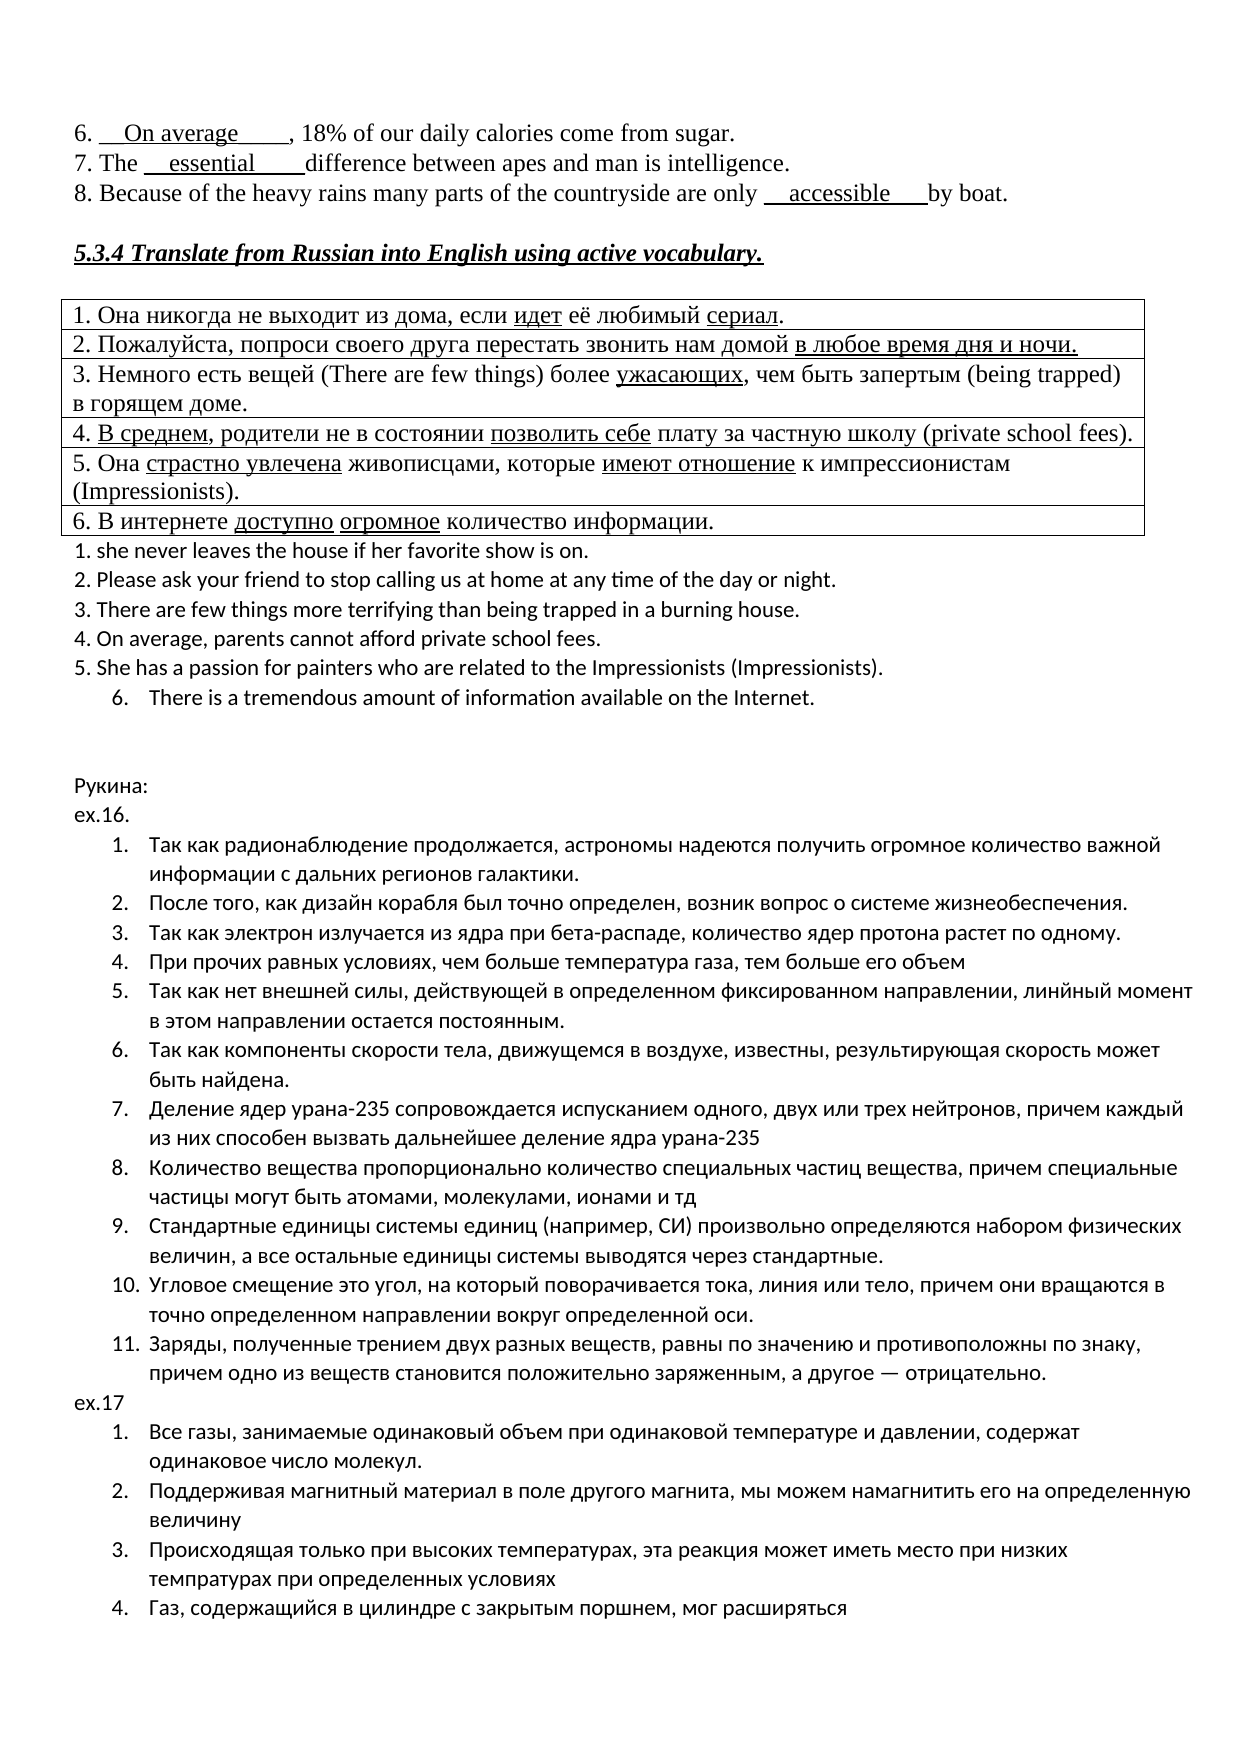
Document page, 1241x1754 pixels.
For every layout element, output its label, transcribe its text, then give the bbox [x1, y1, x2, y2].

text 5.3.4 Translate from Russian into English using active vocabulary. [74, 238, 1196, 267]
list Деление ядер урана-235 сопровождается испусканием одного, двух или трех нейтронов, причем каждый из них способен вызвать дальнейшее деление ядра урана-235 [111, 1094, 1196, 1152]
text ex.17 [74, 1388, 1196, 1416]
text 5. She has a passion for painters who are related to the Impressionists (Impressionists). [74, 653, 1196, 682]
text 3. There are few things more terrifying than being trapped in a burning house. [74, 595, 1196, 623]
table_cell 6. В интернете доступно огромное количество информации. [62, 506, 1144, 535]
list При прочих равных условиях, чем больше температура газа, тем больше его объем [111, 947, 1196, 975]
text 2. Please ask your friend to stop calling us at home at any time of the day or night. [74, 565, 1196, 593]
text ex.16. [74, 800, 1196, 828]
text 1. she never leaves the house if her favorite show is on. [74, 536, 1196, 564]
text 4. On average, parents cannot afford private school fees. [74, 624, 1196, 652]
list Поддерживая магнитный материал в поле другого магнита, мы можем намагнитить его на определенную величину [111, 1476, 1196, 1533]
list Заряды, полученные трением двух разных веществ, равны по значению и противоположны по знаку, причем одно из веществ становится положительно заряженным, а другое — отрицательно. [111, 1329, 1196, 1387]
text 8. Because of the heavy rains many parts of the countryside are only __accessible___by boat. [74, 178, 1196, 207]
list Все газы, занимаемые одинаковый объем при одинаковой температуре и давлении, содержат одинаковое число молекул. [111, 1417, 1196, 1475]
list Так как радионаблюдение продолжается, астрономы надеются получить огромное количество важной информации с дальних регионов галактики. [111, 830, 1196, 887]
list Так как нет внешней силы, действующей в определенном фиксированном направлении, линйный момент в этом направлении остается постоянным. [111, 977, 1196, 1034]
text 6. __On average____, 18% of our daily calories come from sugar. [74, 118, 1196, 147]
table_cell 2. Пожалуйста, попроси своего друга перестать звонить нам домой в любое время дня и ночи. [62, 330, 1144, 358]
table_header 1. Она никогда не выходит из дома, если идет её любимый сериал. [62, 300, 1144, 328]
list После того, как дизайн корабля был точно определен, возник вопрос о системе жизнеобеспечения. [111, 888, 1196, 917]
list There is a tremendous amount of information available on the Internet. [111, 683, 1196, 711]
list Количество вещества пропорционально количество специальных частиц вещества, причем специальные частицы могут быть атомами, молекулами, ионами и тд [111, 1153, 1196, 1210]
list Так как компоненты скорости тела, движущемся в воздухе, известны, результирующая скорость может быть найдена. [111, 1035, 1196, 1093]
list Газ, содержащийся в цилиндре с закрытым поршнем, мог расширяться [111, 1593, 1196, 1622]
text Рукина: [74, 771, 1196, 799]
text 7. The __essential____difference between apes and man is intelligence. [74, 148, 1196, 177]
table_cell 5. Она страстно увлечена живописцами, которые имеют отношение к импрессионистам (Impressionists). [62, 448, 1144, 505]
list Угловое смещение это угол, на который поворачивается тока, линия или тело, причем они вращаются в точно определенном направлении вокруг определенной оси. [111, 1270, 1196, 1328]
table_cell 3. Немного есть вещей (There are few things) более ужасающих, чем быть запертым (being trapped) в горящем доме. [62, 359, 1144, 417]
list Стандартные единицы системы единиц (например, СИ) произвольно определяются набором физических величин, а все остальные единицы системы выводятся через стандартные. [111, 1212, 1196, 1269]
list Происходящая только при высоких температурах, эта реакция может иметь место при низких темпратурах при определенных условиях [111, 1535, 1196, 1592]
list Так как электрон излучается из ядра при бета-распаде, количество ядер протона растет по одному. [111, 918, 1196, 946]
table_cell 4. В среднем, родители не в состоянии позволить себе плату за частную школу (private school fees). [62, 418, 1144, 447]
